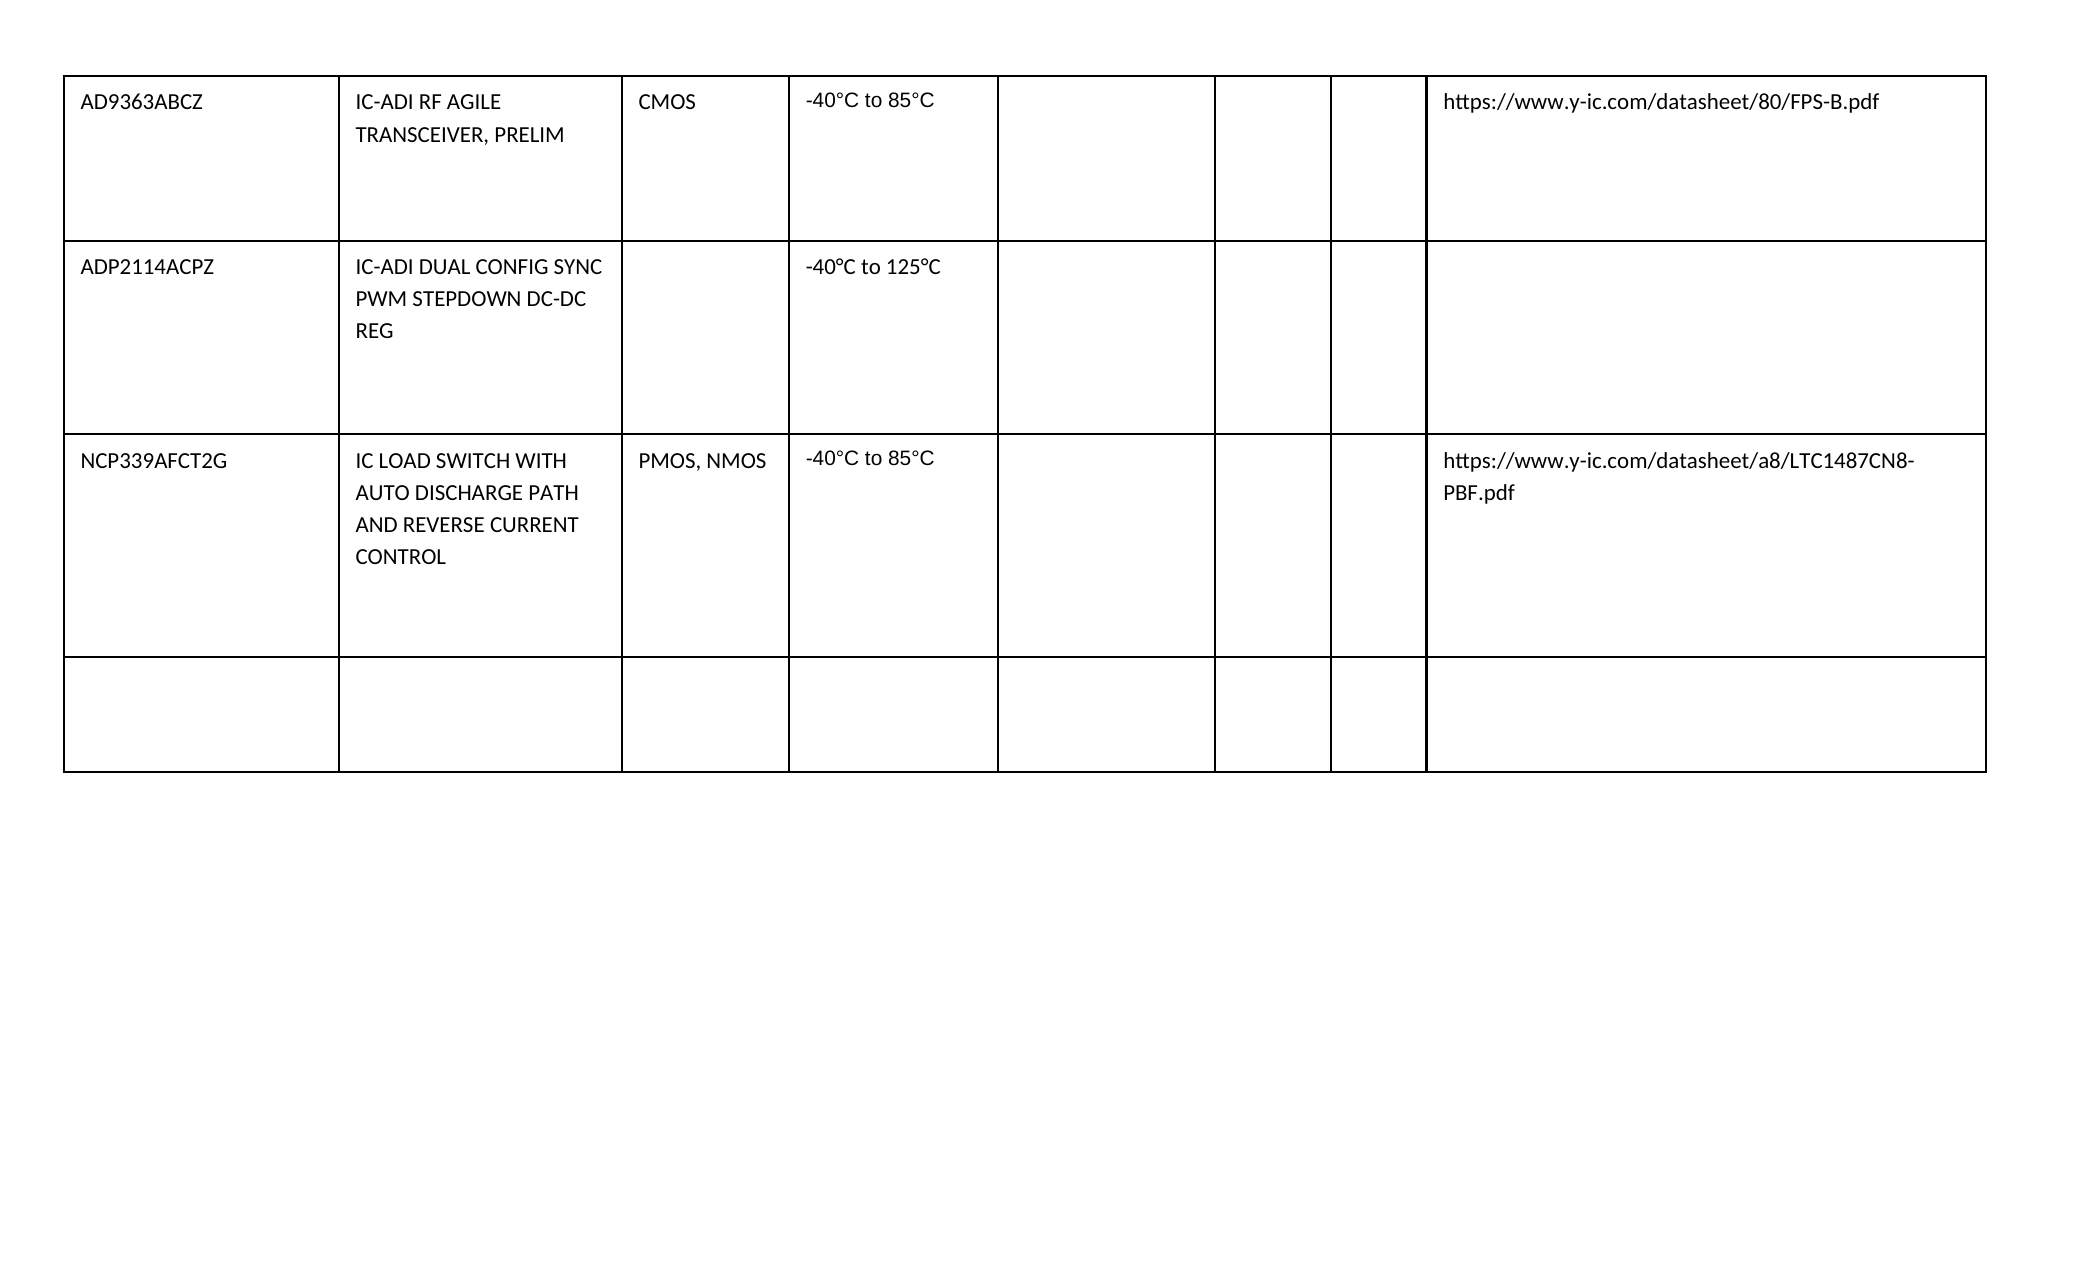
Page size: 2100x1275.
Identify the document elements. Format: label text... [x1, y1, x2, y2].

table_cell [999, 77, 1214, 239]
table_cell [1216, 658, 1330, 771]
table_cell [1216, 77, 1330, 239]
table_cell CMOS [623, 77, 788, 239]
table_cell https://www.y-ic.com/datasheet/80/FPS-B.pdf [1428, 77, 1985, 239]
table_cell [623, 658, 788, 771]
table_cell [340, 658, 621, 771]
table_cell https://www.y-ic.com/datasheet/a8/LTC1487CN8-PBF.pdf [1428, 435, 1985, 656]
table_cell [1428, 658, 1985, 771]
table_cell -40°C to 85°C [790, 77, 997, 239]
table_cell [1332, 242, 1425, 433]
table_cell [623, 242, 788, 433]
table_cell [999, 658, 1214, 771]
table_cell AD9363ABCZ [65, 77, 338, 239]
table_cell -40°C to 85°C [790, 435, 997, 656]
table_cell IC-ADI DUAL CONFIG SYNC PWM STEPDOWN DC-DC REG [340, 242, 621, 433]
table_cell [1216, 242, 1330, 433]
table_cell IC LOAD SWITCH WITH AUTO DISCHARGE PATH AND REVERSE CURRENT CONTROL [340, 435, 621, 656]
table_cell [999, 242, 1214, 433]
table_cell -40°C to 125°C [790, 242, 997, 433]
table_cell [65, 658, 338, 771]
table_cell NCP339AFCT2G [65, 435, 338, 656]
table_cell [999, 435, 1214, 656]
table_cell [1332, 435, 1425, 656]
table_cell PMOS, NMOS [623, 435, 788, 656]
table_cell IC-ADI RF AGILE TRANSCEIVER, PRELIM [340, 77, 621, 239]
table_cell [1332, 658, 1425, 771]
table_cell ADP2114ACPZ [65, 242, 338, 433]
table_cell [1428, 242, 1985, 433]
table_cell [1216, 435, 1330, 656]
table_cell [1332, 77, 1425, 239]
table_cell [790, 658, 997, 771]
